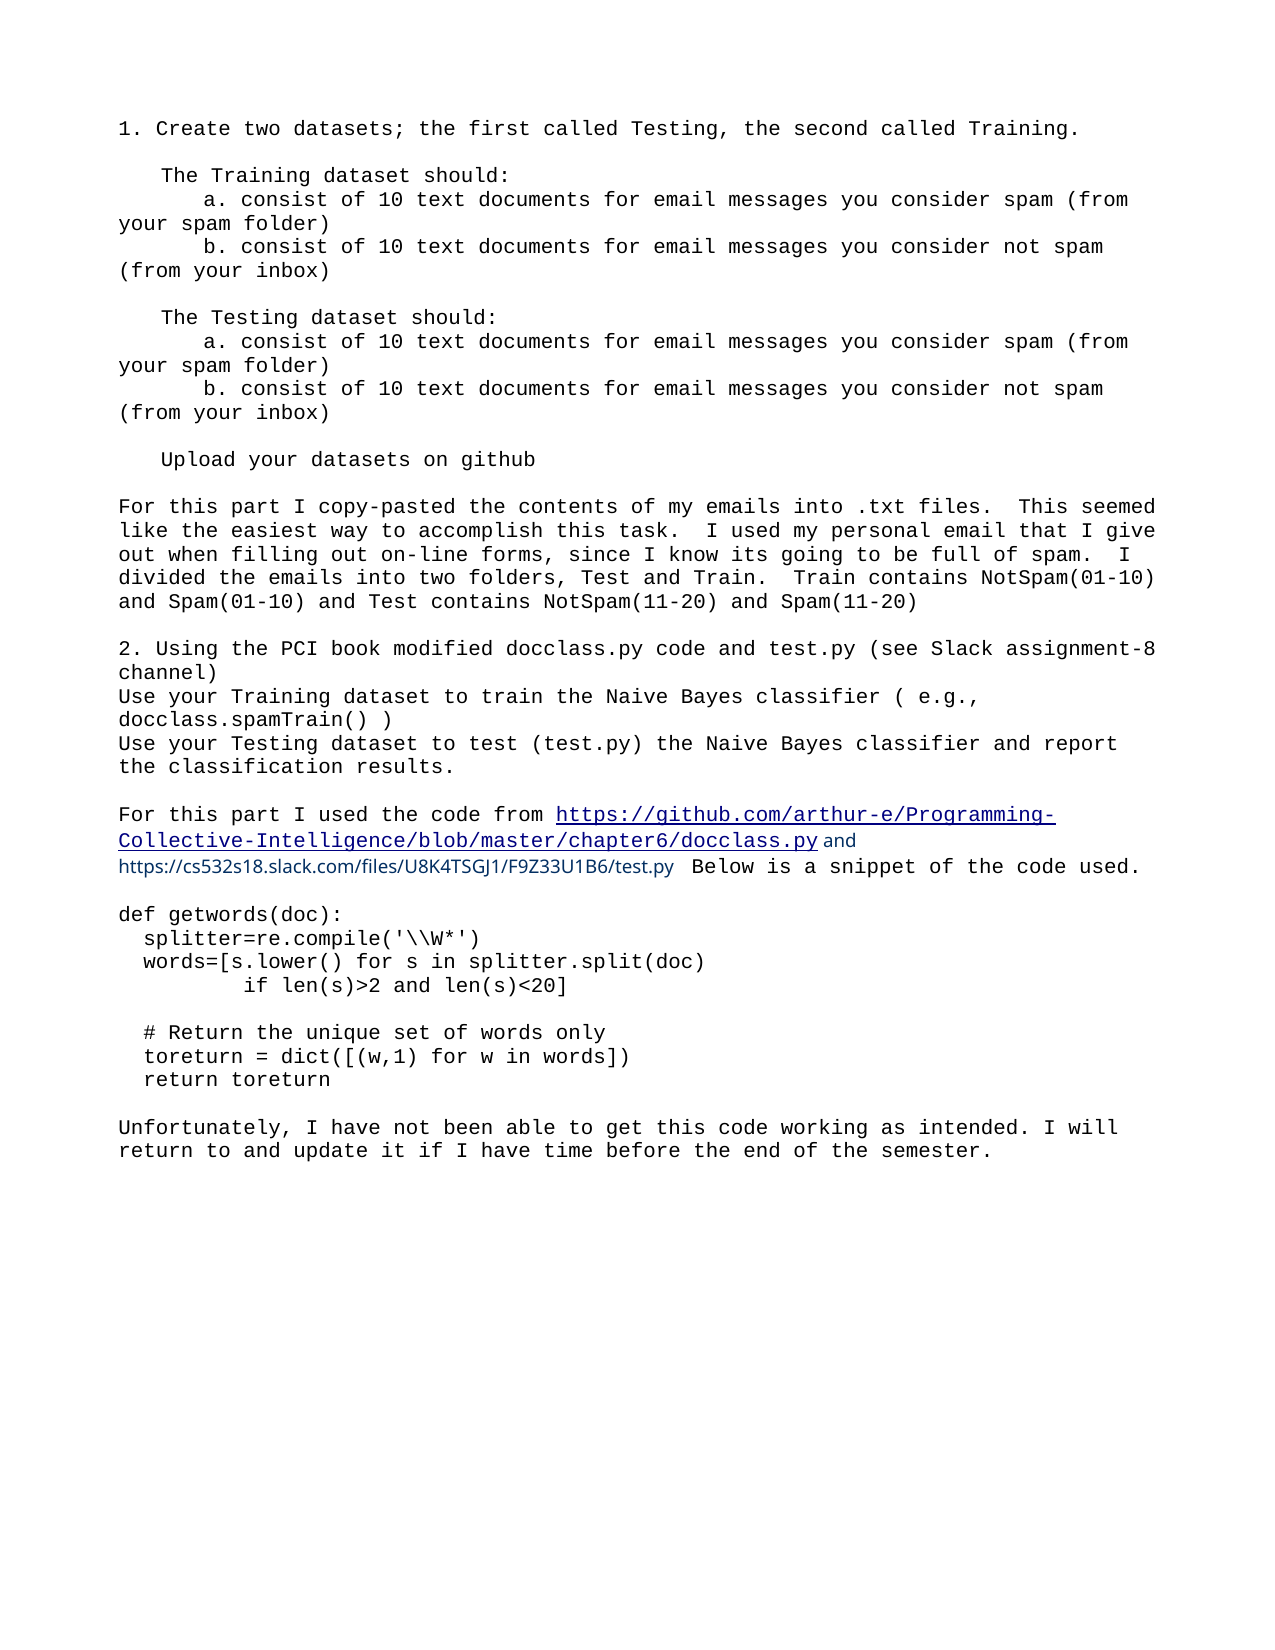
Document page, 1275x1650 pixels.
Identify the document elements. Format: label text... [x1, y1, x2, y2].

text b. consist of 10 text documents for email messages you consider not spam (from your inbox) [118, 236, 1157, 284]
text return toreturn [118, 1069, 1157, 1093]
text def getwords(doc): [118, 904, 1157, 927]
text # Return the unique set of words only [118, 1022, 1157, 1046]
text Use your Training dataset to train the Naive Bayes classifier ( e.g., docclass.spamTrain() ) [118, 686, 1157, 733]
text Upload your datasets on github [118, 449, 1157, 473]
text The Testing dataset should: [118, 307, 1157, 331]
text For this part I used the code from https://github.com/arthur-e/Programming-Collective-Intelligence/blob/master/chapter6/docclass.py and https://cs532s18.slack.com/files/U8K4TSGJ1/F9Z33U1B6/test.py Below is a snippet of the code used. [118, 804, 1157, 880]
text if len(s)>2 and len(s)<20] [118, 975, 1157, 998]
text Unfortunately, I have not been able to get this code working as intended. I will return to and update it if I have time before the end of the semester. [118, 1117, 1157, 1164]
text b. consist of 10 text documents for email messages you consider not spam (from your inbox) [118, 378, 1157, 426]
text a. consist of 10 text documents for email messages you consider spam (from your spam folder) [118, 189, 1157, 236]
text Use your Testing dataset to test (test.py) the Naive Bayes classifier and report the classification results. [118, 733, 1157, 780]
text 2. Using the PCI book modified docclass.py code and test.py (see Slack assignment-8 channel) [118, 638, 1157, 686]
text For this part I copy-pasted the contents of my emails into .txt files. This seemed like the easiest way to accomplish this task. I used my personal email that I give out when filling out on-line forms, since I know its going to be full of spam. I divided the emails into two folders, Test and Train. Train contains NotSpam(01-10) and Spam(01-10) and Test contains NotSpam(11-20) and Spam(11-20) [118, 496, 1157, 615]
text toreturn = dict([(w,1) for w in words]) [118, 1046, 1157, 1069]
text splitter=re.compile('\\W*') [118, 927, 1157, 951]
text words=[s.lower() for s in splitter.split(doc) [118, 951, 1157, 975]
text The Training dataset should: [118, 165, 1157, 189]
text a. consist of 10 text documents for email messages you consider spam (from your spam folder) [118, 331, 1157, 378]
text 1. Create two datasets; the first called Testing, the second called Training. [118, 118, 1157, 142]
